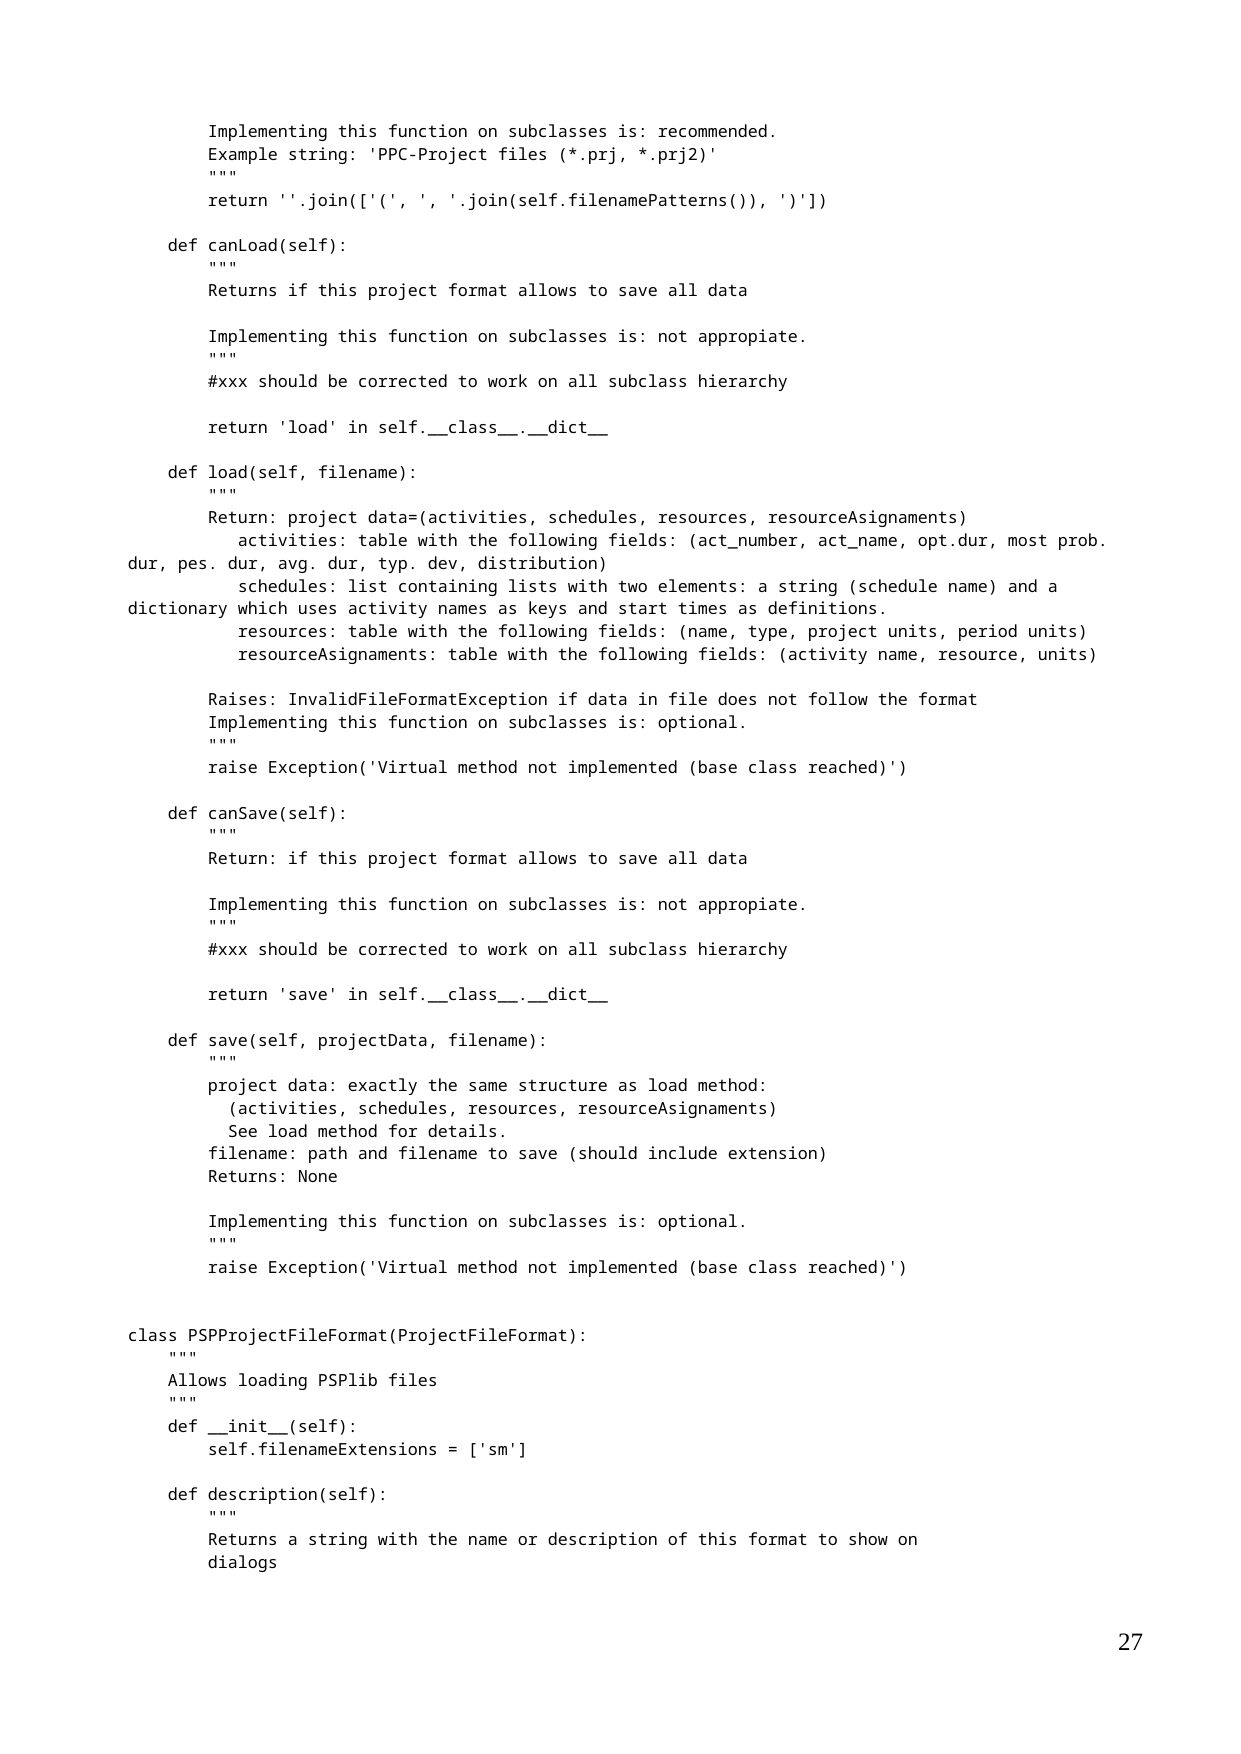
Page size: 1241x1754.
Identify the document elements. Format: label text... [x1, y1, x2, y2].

text Returns if this project format allows to save all data [128, 279, 1143, 302]
text Return: if this project format allows to save all data [128, 847, 1143, 869]
text Implementing this function on subclasses is: optional. [128, 1210, 1143, 1233]
text return 'save' in self.__class__.__dict__ [128, 983, 1143, 1006]
text """ [128, 483, 1143, 506]
text raise Exception('Virtual method not implemented (base class reached)') [128, 1256, 1143, 1278]
text """ [128, 1505, 1143, 1528]
text #xxx should be corrected to work on all subclass hierarchy [128, 938, 1143, 960]
text Implementing this function on subclasses is: recommended. [128, 120, 1143, 143]
text def __init__(self): [128, 1414, 1143, 1437]
text """ [128, 166, 1143, 188]
text Raises: InvalidFileFormatException if data in file does not follow the format [128, 688, 1143, 711]
text See load method for details. [128, 1119, 1143, 1142]
text dialogs [128, 1551, 1143, 1573]
text Return: project data=(activities, schedules, resources, resourceAsignaments) [128, 506, 1143, 529]
text raise Exception('Virtual method not implemented (base class reached)') [128, 756, 1143, 779]
text """ [128, 1392, 1143, 1414]
text Allows loading PSPlib files [128, 1369, 1143, 1392]
text def description(self): [128, 1483, 1143, 1505]
text class PSPProjectFileFormat(ProjectFileFormat): [128, 1324, 1143, 1346]
text project data: exactly the same structure as load method: [128, 1074, 1143, 1097]
text Implementing this function on subclasses is: not appropiate. [128, 324, 1143, 347]
text """ [128, 1051, 1143, 1074]
text Example string: 'PPC-Project files (*.prj, *.prj2)' [128, 143, 1143, 166]
text def save(self, projectData, filename): [128, 1028, 1143, 1051]
text """ [128, 824, 1143, 847]
text Returns a string with the name or description of this format to show on [128, 1528, 1143, 1551]
text def load(self, filename): [128, 461, 1143, 483]
text schedules: list containing lists with two elements: a string (schedule name) and a dictionary which uses activity names as keys and start times as definitions. [128, 574, 1143, 620]
text """ [128, 733, 1143, 756]
text (activities, schedules, resources, resourceAsignaments) [128, 1097, 1143, 1119]
text def canLoad(self): [128, 234, 1143, 256]
text """ [128, 1346, 1143, 1369]
text return ''.join(['(', ', '.join(self.filenamePatterns()), ')']) [128, 188, 1143, 211]
text def canSave(self): [128, 801, 1143, 824]
text activities: table with the following fields: (act_number, act_name, opt.dur, most prob. dur, pes. dur, avg. dur, typ. dev, distribution) [128, 529, 1143, 574]
text """ [128, 1233, 1143, 1256]
text return 'load' in self.__class__.__dict__ [128, 415, 1143, 438]
text resources: table with the following fields: (name, type, project units, period units) [128, 620, 1143, 642]
text resourceAsignaments: table with the following fields: (activity name, resource, units) [128, 642, 1143, 665]
text Returns: None [128, 1165, 1143, 1187]
text Implementing this function on subclasses is: optional. [128, 711, 1143, 733]
text filename: path and filename to save (should include extension) [128, 1142, 1143, 1165]
text """ [128, 347, 1143, 370]
text self.filenameExtensions = ['sm'] [128, 1437, 1143, 1460]
text Implementing this function on subclasses is: not appropiate. [128, 892, 1143, 915]
text """ [128, 915, 1143, 938]
text """ [128, 256, 1143, 279]
text #xxx should be corrected to work on all subclass hierarchy [128, 370, 1143, 393]
